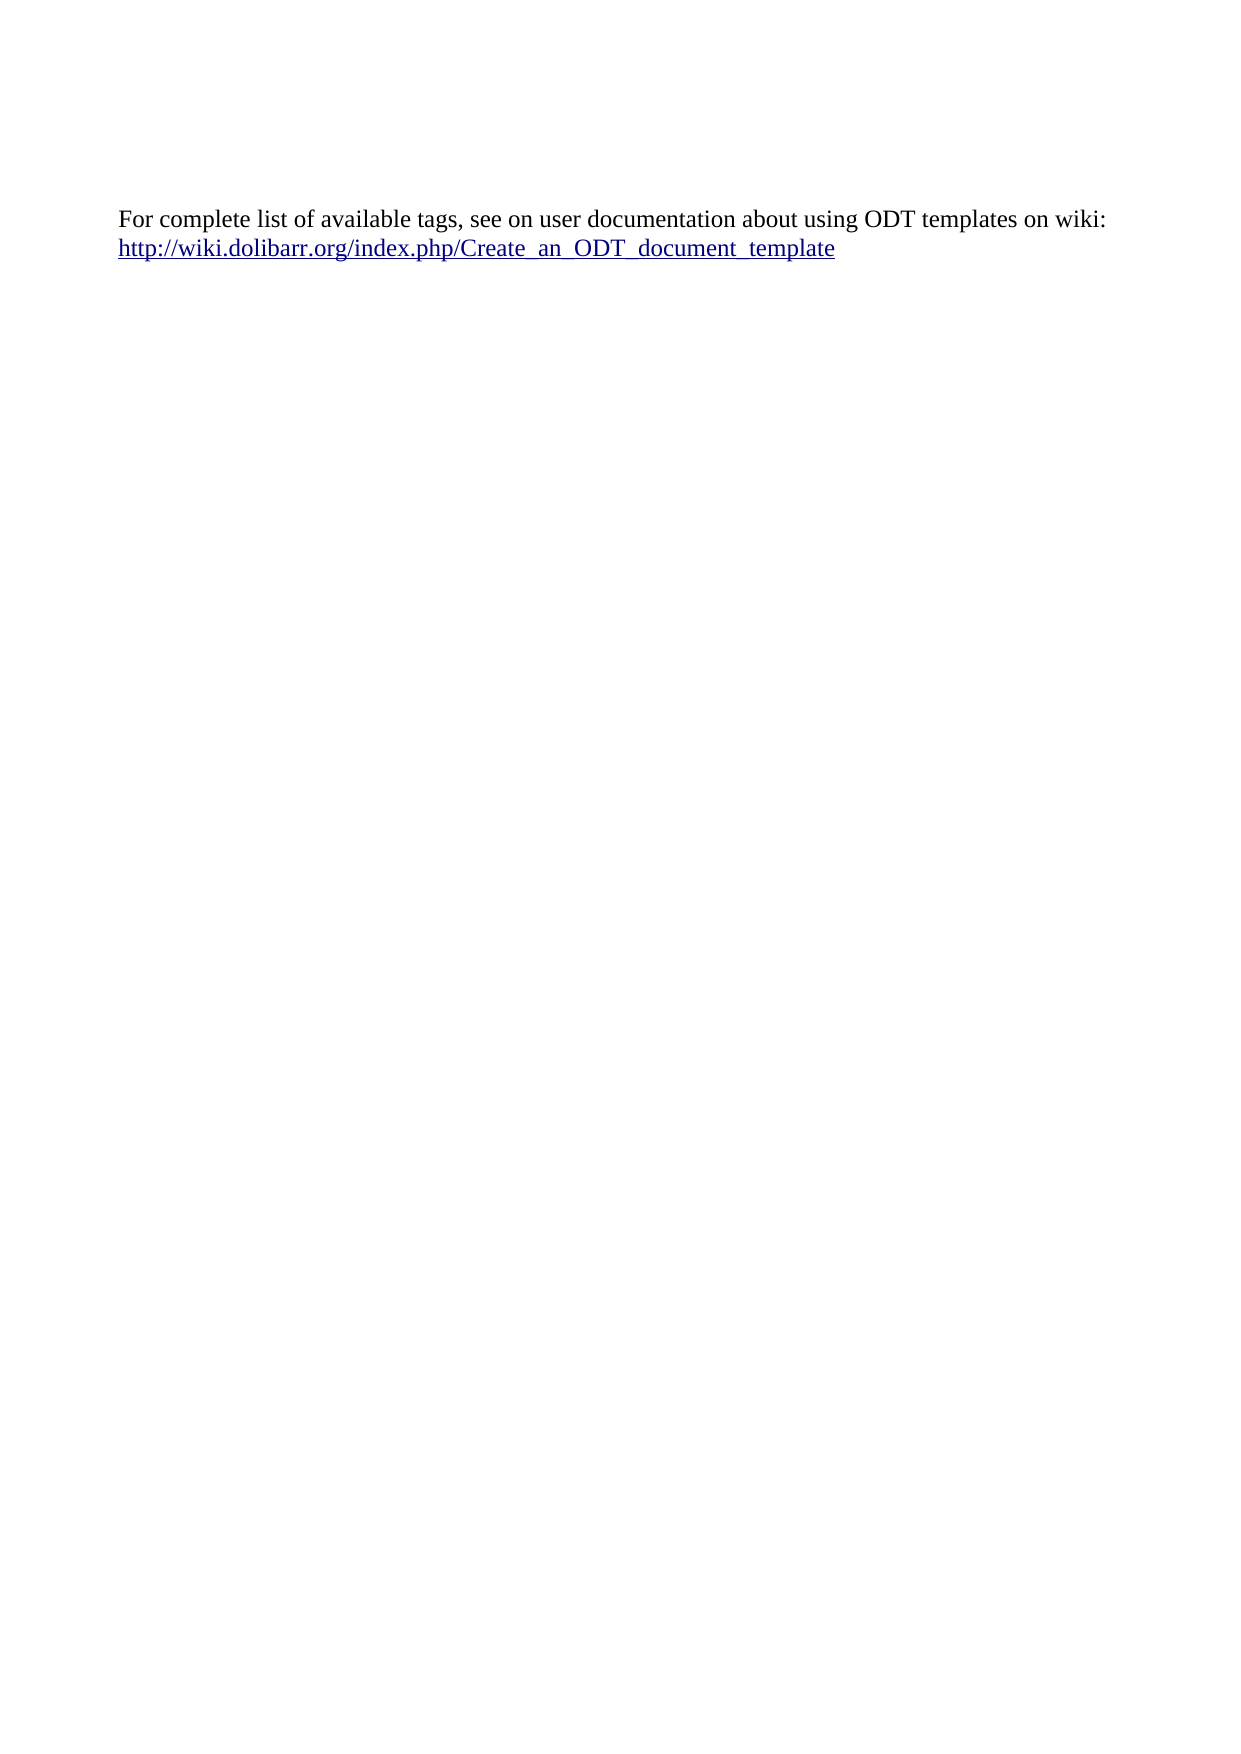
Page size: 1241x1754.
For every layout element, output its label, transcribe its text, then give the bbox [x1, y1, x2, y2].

text http://wiki.dolibarr.org/index.php/Create_an_ODT_document_template [118, 233, 1122, 262]
text For complete list of available tags, see on user documentation about using ODT templates on wiki: [118, 204, 1122, 233]
